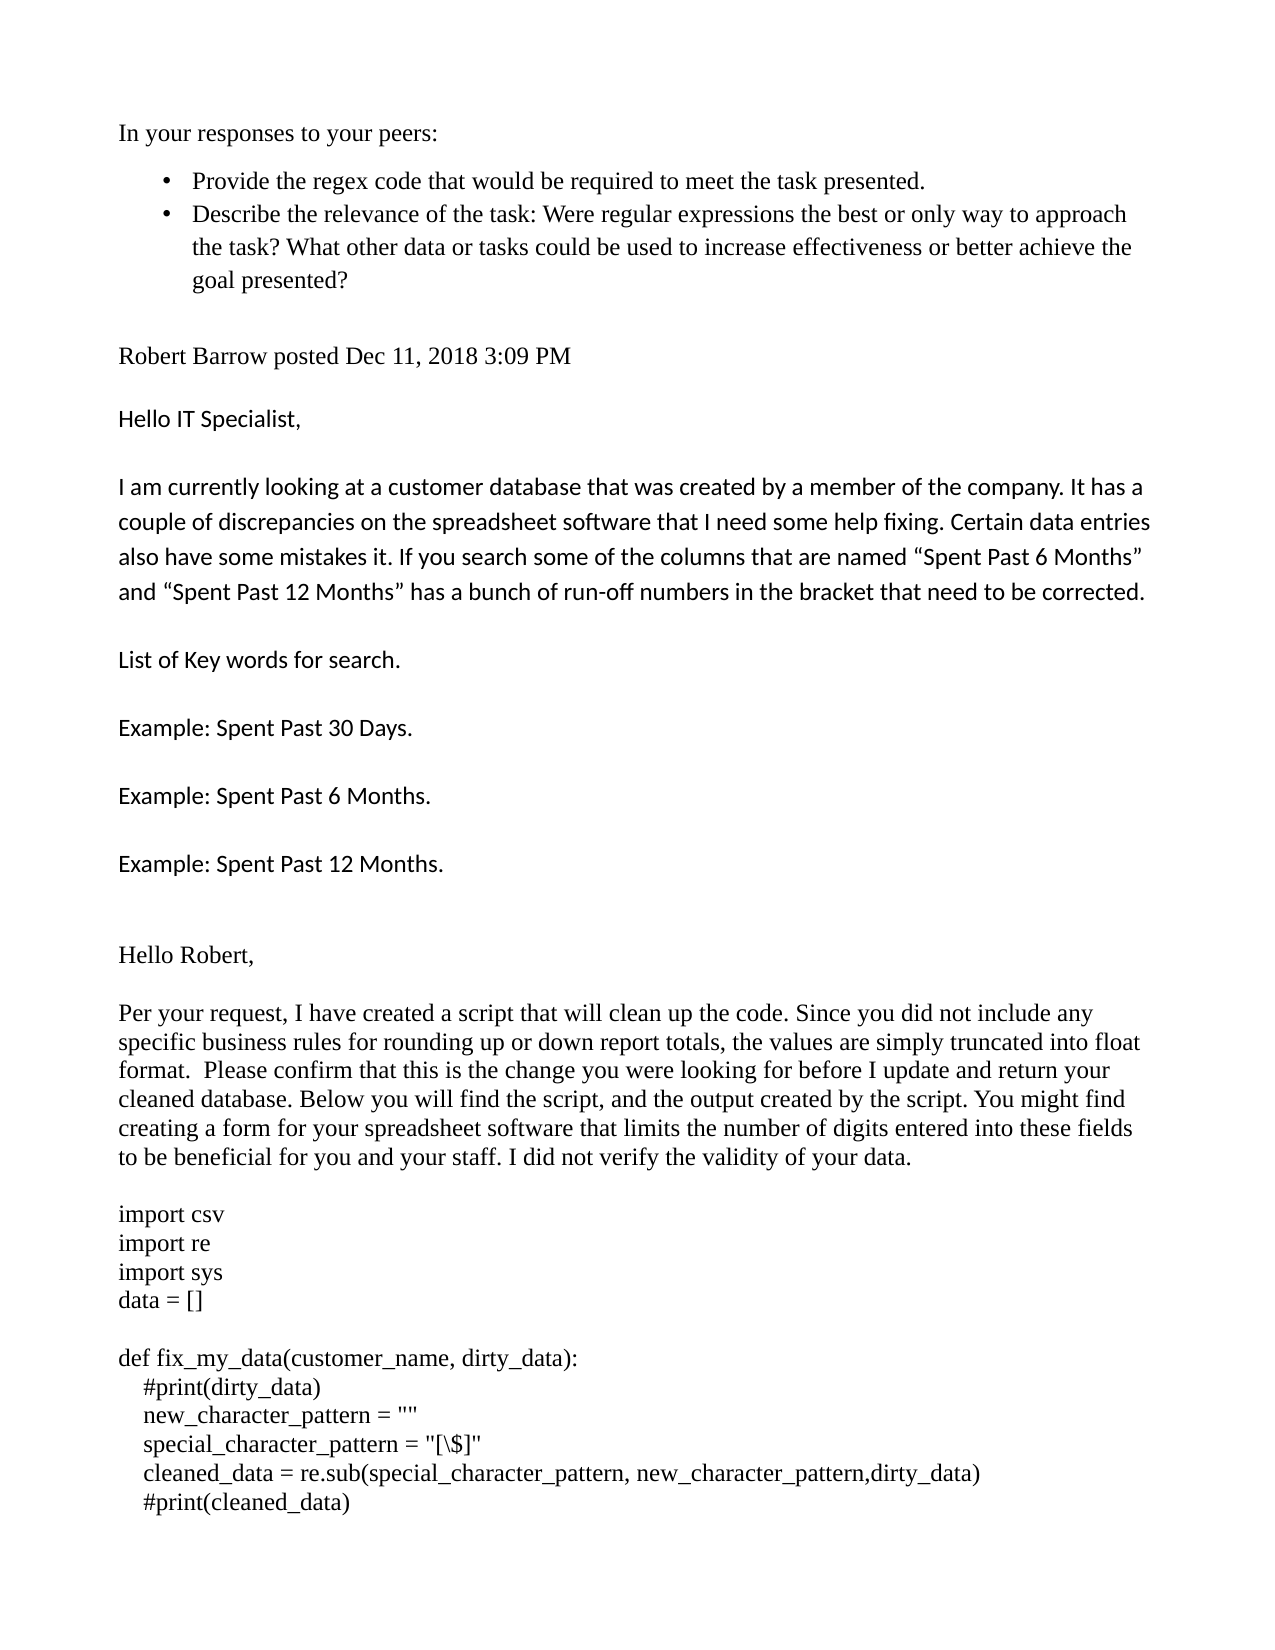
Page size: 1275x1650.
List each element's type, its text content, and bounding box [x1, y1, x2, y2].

text special_character_pattern = "[\$]" [118, 1429, 1157, 1458]
text import sys [118, 1257, 1157, 1286]
text import csv [118, 1199, 1157, 1228]
text Example: Spent Past 6 Months. [118, 780, 1157, 811]
text I am currently looking at a customer database that was created by a member of the company. It has a couple of discrepancies on the spreadsheet software that I need some help fixing. Certain data entries also have some mistakes it. If you search some of the columns that are named “Spent Past 6 Months” and “Spent Past 12 Months” has a bunch of run-off numbers in the bracket that need to be corrected. [118, 471, 1157, 606]
list Describe the relevance of the task: Were regular expressions the best or only way to approach the task? What other data or tasks could be used to increase effectiveness or better achieve the goal presented? [162, 199, 1157, 293]
list Provide the regex code that would be required to meet the task presented. [162, 166, 1157, 194]
text import re [118, 1228, 1157, 1257]
text Example: Spent Past 30 Days. [118, 712, 1157, 742]
text def fix_my_data(customer_name, dirty_data): [118, 1343, 1157, 1372]
text List of Key words for search. [118, 644, 1157, 674]
text In your responses to your peers: [118, 118, 1157, 147]
text data = [] [118, 1286, 1157, 1314]
text Example: Spent Past 12 Months. [118, 848, 1157, 878]
text #print(dirty_data) [118, 1372, 1157, 1401]
text Hello IT Specialist, [118, 403, 1157, 433]
text Hello Robert, Per your request, I have created a script that will clean up the code. Since you did not include any specific business rules for rounding up or down report totals, the values are simply truncated into float format. Please confirm that this is the change you were looking for before I update and return your cleaned database. Below you will find the script, and the output created by the script. You might find creating a form for your spreadsheet software that limits the number of digits entered into these fields to be beneficial for you and your staff. I did not verify the validity of your data. [118, 941, 1157, 1171]
text cleaned_data = re.sub(special_character_pattern, new_character_pattern,dirty_data) [118, 1458, 1157, 1487]
text Robert Barrow posted Dec 11, 2018 3:09 PM [118, 341, 1157, 370]
text new_character_pattern = "" [118, 1401, 1157, 1429]
text #print(cleaned_data) [118, 1487, 1157, 1516]
